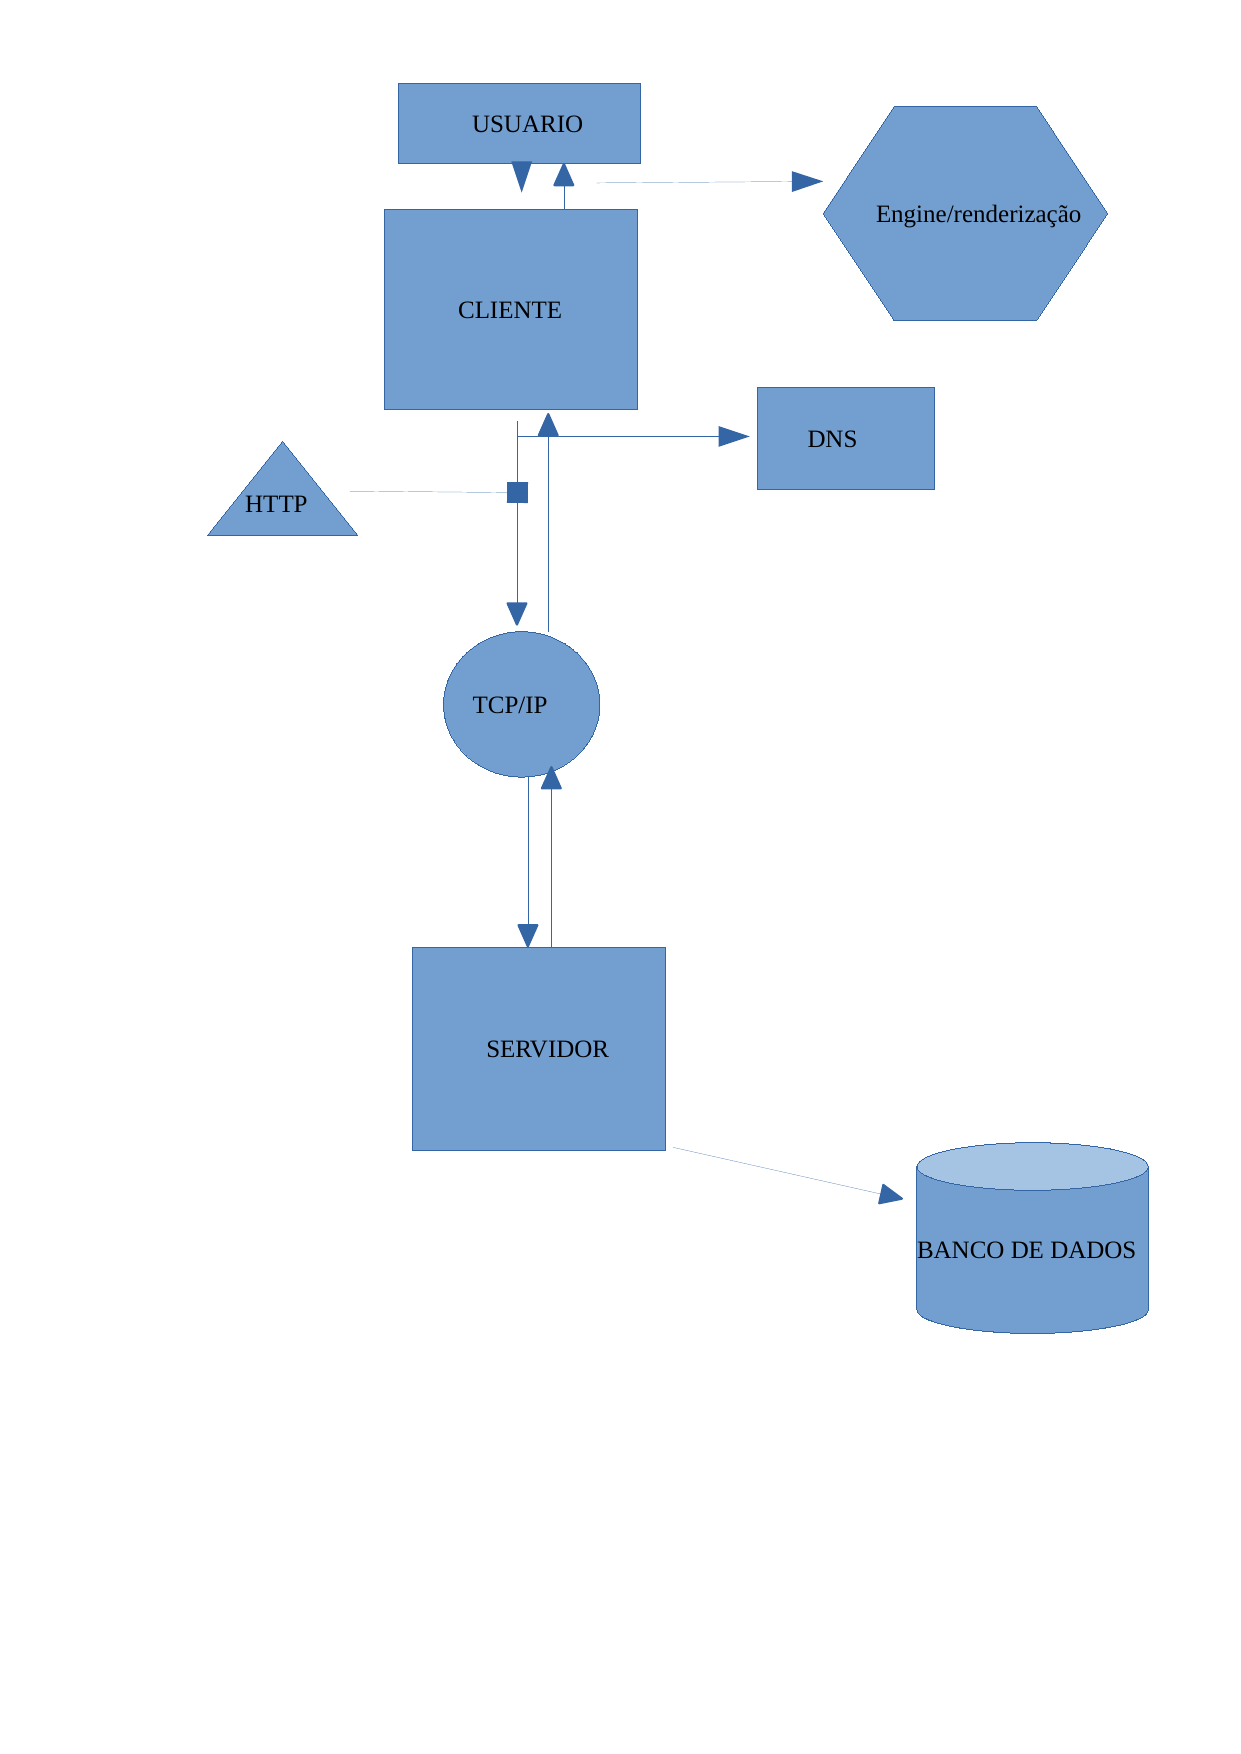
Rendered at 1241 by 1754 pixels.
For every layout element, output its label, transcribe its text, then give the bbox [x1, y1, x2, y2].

text [1084, 176, 1122, 205]
text [565, 176, 847, 205]
text H [118, 176, 564, 205]
